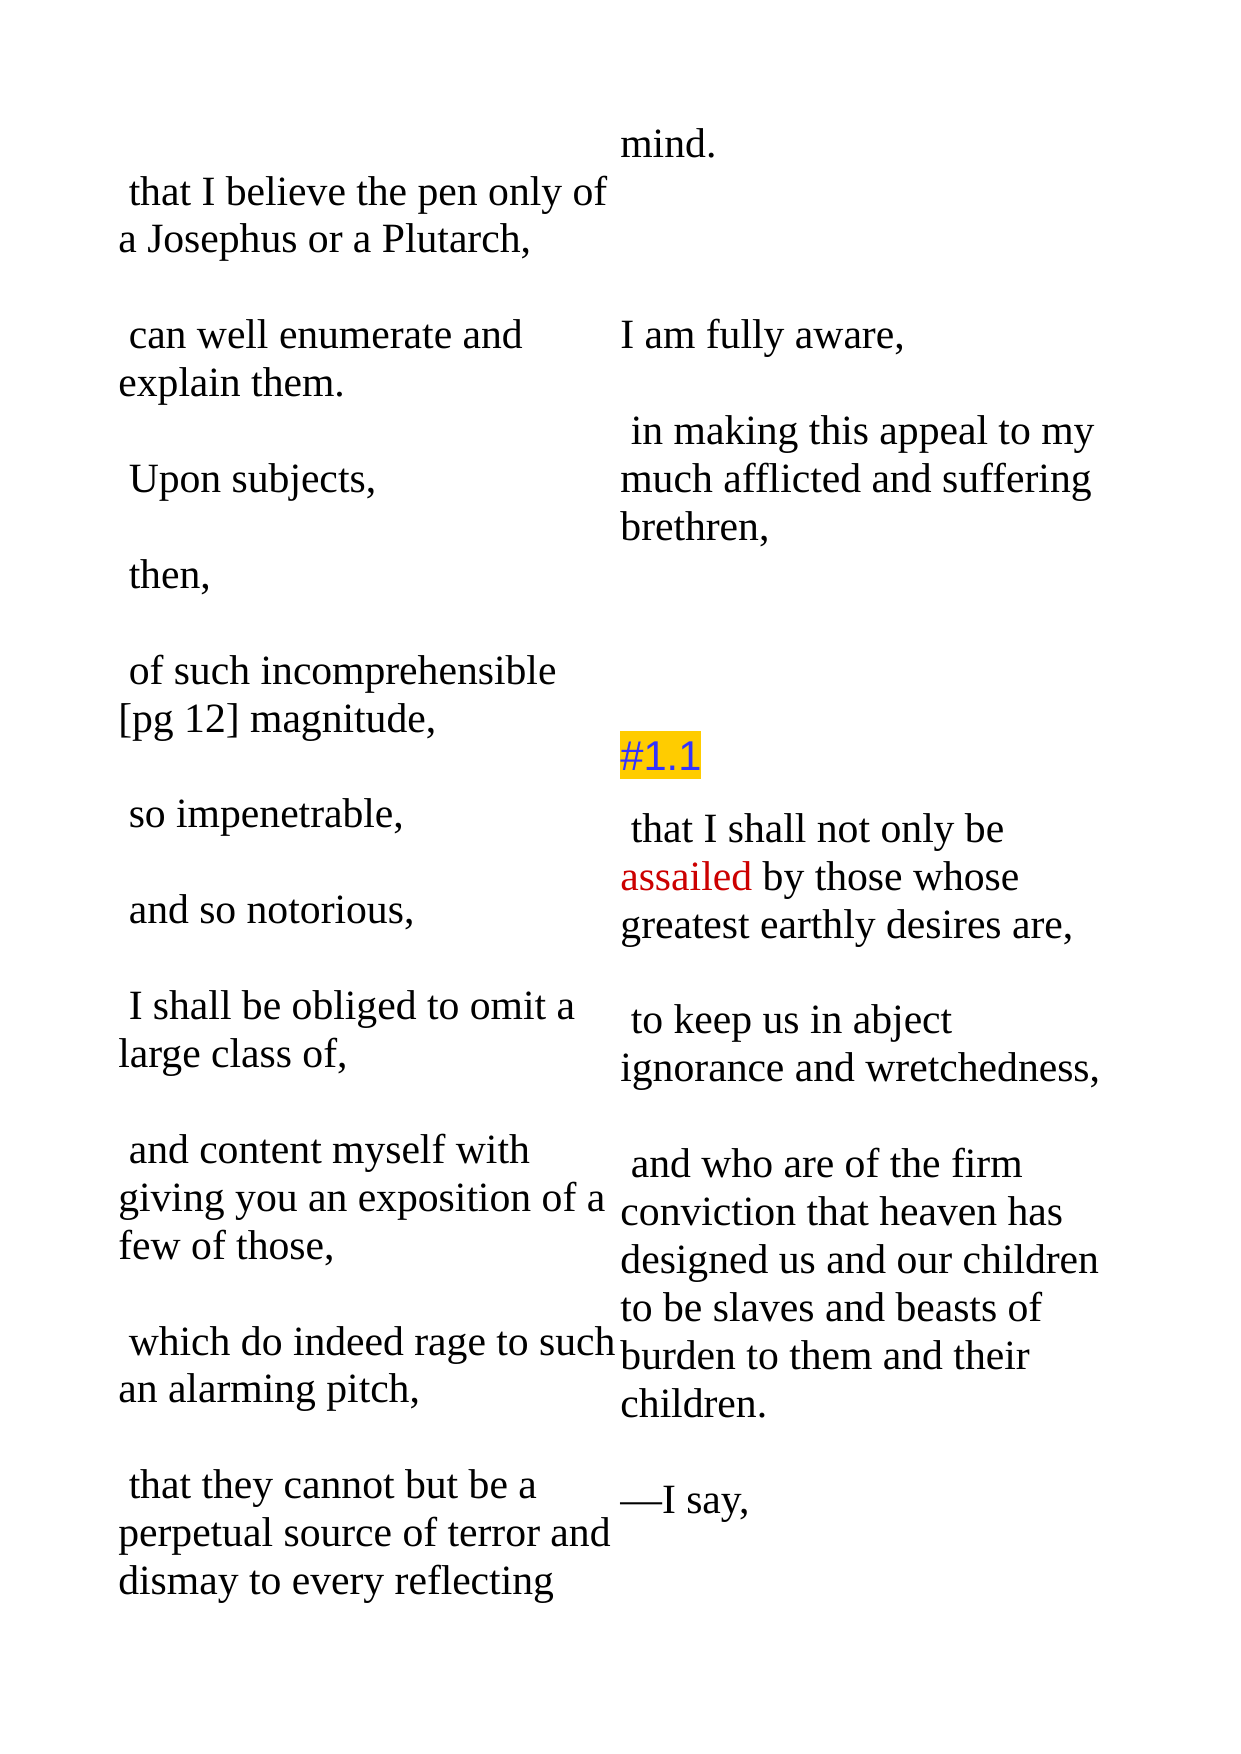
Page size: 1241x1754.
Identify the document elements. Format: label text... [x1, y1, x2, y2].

text I shall be obliged to omit a large class of, [118, 981, 620, 1076]
text mind. [620, 118, 1122, 166]
text and content myself with giving you an exposition of a few of those, [118, 1124, 620, 1268]
text Upon subjects, [118, 453, 620, 501]
text and who are of the firm conviction that heaven has designed us and our children to be slaves and beasts of burden to them and their children. [620, 1139, 1122, 1426]
text #1.1 [620, 731, 1122, 779]
text of such incomprehensible [pg 12] magnitude, [118, 645, 620, 741]
text that I shall not only be assailed by those whose greatest earthly desires are, [620, 803, 1122, 947]
text so impenetrable, [118, 789, 620, 837]
text —I say, [620, 1474, 1122, 1522]
text that they cannot but be a perpetual source of terror and dismay to every reflecting [118, 1460, 620, 1603]
text which do indeed rage to such an alarming pitch, [118, 1316, 620, 1412]
text in making this appeal to my much afflicted and suffering brethren, [620, 406, 1122, 549]
text that I believe the pen only of a Josephus or a Plutarch, [118, 166, 620, 262]
text to keep us in abject ignorance and wretchedness, [620, 995, 1122, 1091]
text then, [118, 549, 620, 597]
text and so notorious, [118, 885, 620, 933]
text can well enumerate and explain them. [118, 310, 620, 406]
text I am fully aware, [620, 310, 1122, 358]
